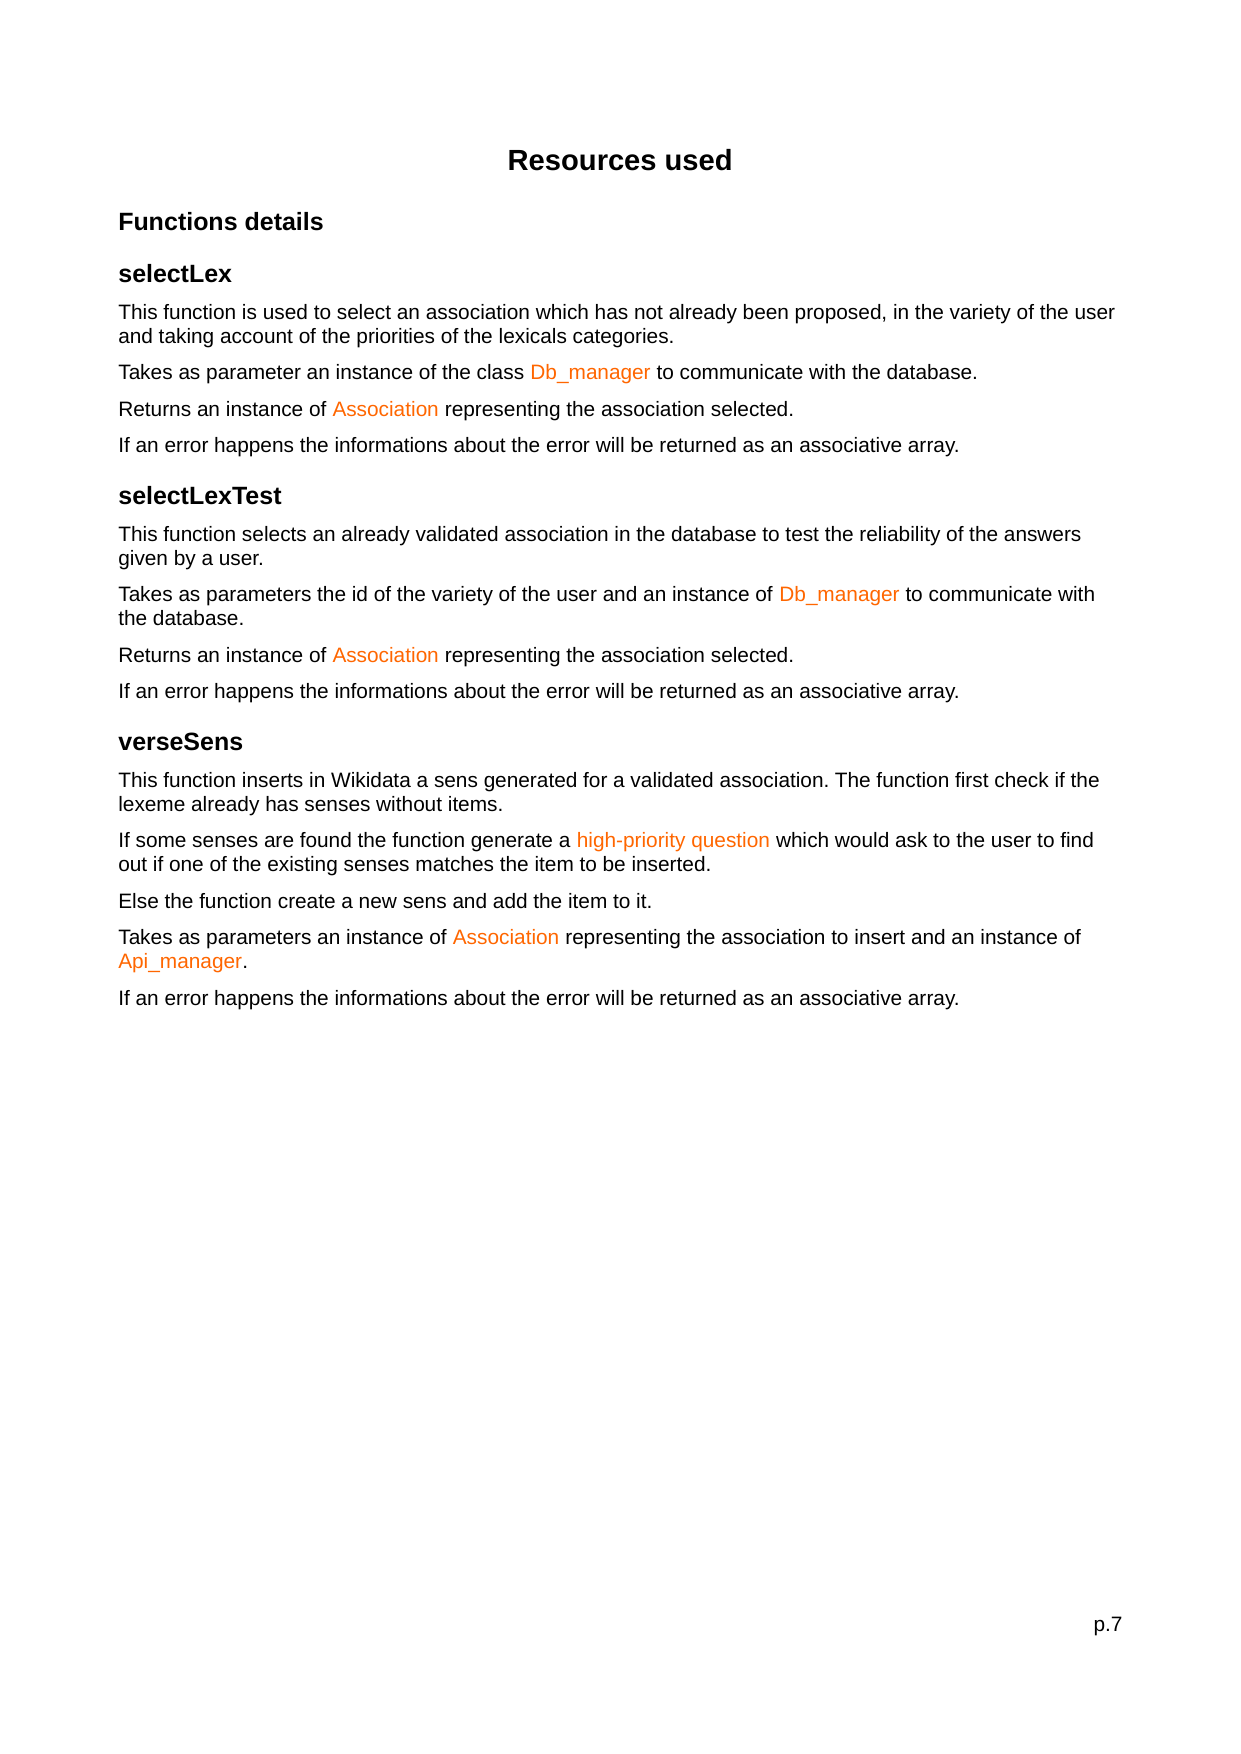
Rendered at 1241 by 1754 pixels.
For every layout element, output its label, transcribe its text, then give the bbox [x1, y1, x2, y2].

text Else the function create a new sens and add the item to it. [118, 889, 1122, 913]
text Takes as parameter an instance of the class Db_manager to communicate with the database. [118, 360, 1122, 384]
subtitle Functions details [118, 207, 1122, 236]
text If an error happens the informations about the error will be returned as an associative array. [118, 679, 1122, 703]
subtitle selectLex [118, 259, 1122, 288]
text This function selects an already validated association in the database to test the reliability of the answers given by a user. [118, 522, 1122, 570]
text Takes as parameters an instance of Association representing the association to insert and an instance of Api_manager. [118, 925, 1122, 973]
text If an error happens the informations about the error will be returned as an associative array. [118, 986, 1122, 1009]
text Returns an instance of Association representing the association selected. [118, 397, 1122, 421]
text If some senses are found the function generate a high-priority question which would ask to the user to find out if one of the existing senses matches the item to be inserted. [118, 828, 1122, 876]
text Takes as parameters the id of the variety of the user and an instance of Db_manager to communicate with the database. [118, 582, 1122, 630]
subtitle Resources used [118, 143, 1122, 177]
text Returns an instance of Association representing the association selected. [118, 643, 1122, 667]
subtitle verseSens [118, 727, 1122, 756]
subtitle selectLexTest [118, 481, 1122, 510]
text This function inserts in Wikidata a sens generated for a validated association. The function first check if the lexeme already has senses without items. [118, 768, 1122, 816]
text This function is used to select an association which has not already been proposed, in the variety of the user and taking account of the priorities of the lexicals categories. [118, 300, 1122, 348]
text If an error happens the informations about the error will be returned as an associative array. [118, 433, 1122, 457]
